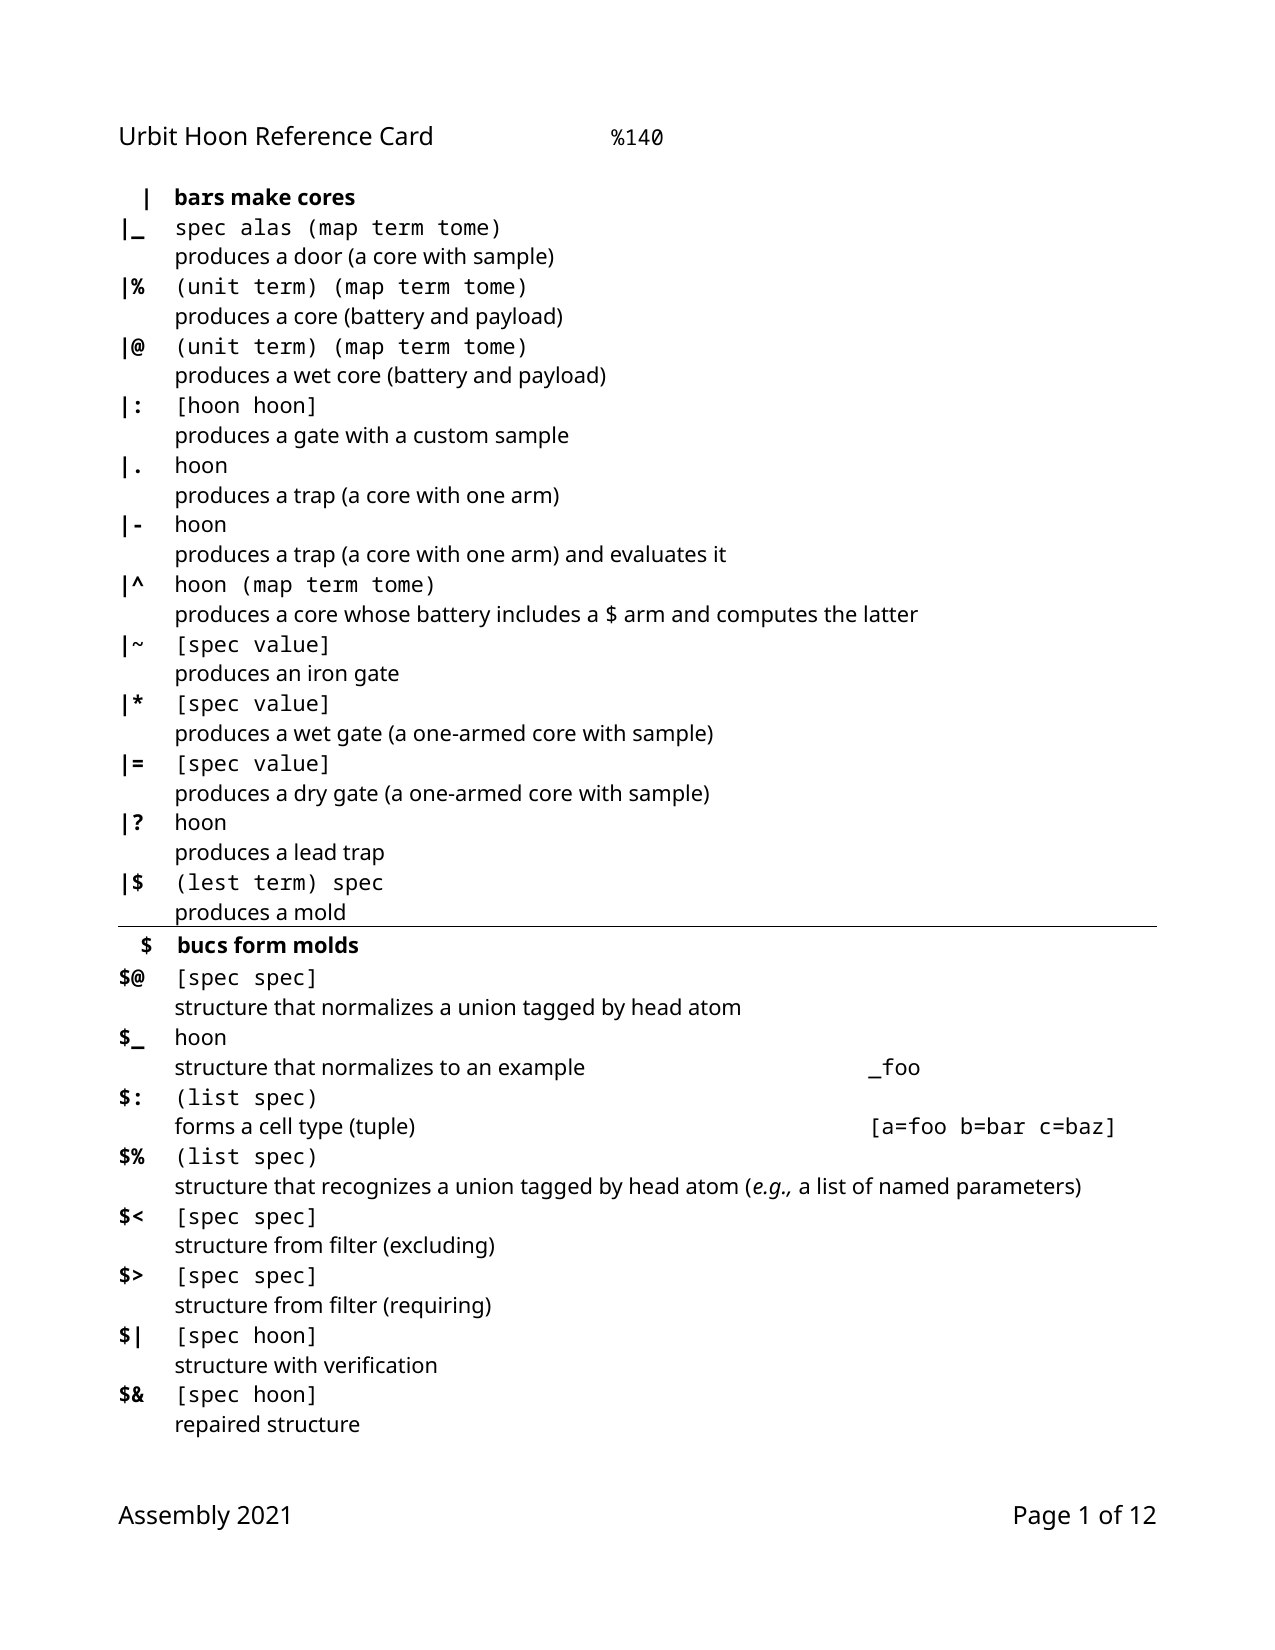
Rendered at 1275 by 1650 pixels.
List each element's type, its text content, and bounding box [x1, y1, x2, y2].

table_cell produces a mold [174, 897, 1157, 926]
table_cell [118, 1409, 174, 1439]
table_cell |_ [118, 211, 174, 241]
table_cell [118, 1171, 174, 1201]
table_cell produces a core (battery and payload) [174, 301, 1157, 331]
table_cell structure that recognizes a union tagged by head atom (e.g., a list of named parameters) [174, 1171, 1157, 1201]
table_cell |$ [118, 867, 174, 897]
table_cell [868, 1141, 1157, 1171]
table_cell [spec value] [174, 748, 1157, 777]
table_cell [spec spec] [174, 963, 1157, 992]
table_cell |* [118, 688, 174, 718]
table_cell produces a trap (a core with one arm) [174, 480, 1157, 509]
table_cell |- [118, 509, 174, 539]
table_cell repaired structure [174, 1409, 1157, 1439]
table_cell [118, 1111, 174, 1141]
table_cell $@ [118, 963, 174, 992]
table_cell [spec value] [174, 688, 1157, 718]
table_cell |% [118, 271, 174, 301]
table_cell [118, 1052, 174, 1082]
table_cell [spec hoon] [174, 1380, 1157, 1409]
table_cell |? [118, 807, 174, 837]
table_cell produces a wet gate (a one-armed core with sample) [174, 718, 1157, 748]
table_cell structure from filter (excluding) [174, 1231, 1157, 1260]
table_cell |= [118, 748, 174, 777]
table_cell produces a gate with a custom sample [174, 420, 1157, 450]
table_cell forms a cell type (tuple) [174, 1111, 868, 1141]
table_cell [118, 480, 174, 509]
table_cell [118, 301, 174, 331]
table_cell $_ [118, 1022, 174, 1052]
table_cell spec alas (map term tome) [174, 211, 1157, 241]
table_cell [118, 241, 174, 271]
table_cell [hoon hoon] [174, 390, 1157, 420]
table_cell [118, 360, 174, 390]
table_cell hoon (map term tome) [174, 569, 1157, 599]
table_cell structure from filter (requiring) [174, 1290, 1157, 1320]
table_cell [868, 1022, 1157, 1052]
table_cell structure that normalizes a union tagged by head atom [174, 992, 1157, 1022]
table_cell hoon [174, 807, 1157, 837]
table_cell [118, 599, 174, 628]
table_cell [118, 1350, 174, 1379]
table_cell produces a trap (a core with one arm) and evaluates it [174, 539, 1157, 569]
table_cell (unit term) (map term tome) [174, 331, 1157, 360]
table_cell $& [118, 1380, 174, 1409]
table_cell $% [118, 1141, 174, 1171]
table_cell (list spec) [174, 1082, 868, 1111]
table_cell [118, 992, 174, 1022]
table_cell hoon [174, 450, 1157, 479]
table_cell |: [118, 390, 174, 420]
table_cell [spec spec] [174, 1260, 1157, 1290]
table_cell [118, 897, 174, 926]
table_cell |~ [118, 629, 174, 658]
table_cell (lest term) spec [174, 867, 1157, 897]
table_cell [118, 837, 174, 867]
table_cell [118, 778, 174, 807]
table_cell [868, 1082, 1157, 1111]
table_cell |^ [118, 569, 174, 599]
table_cell [a=foo b=bar c=baz] [868, 1111, 1157, 1141]
table_cell produces a lead trap [174, 837, 1157, 867]
table_cell [118, 1231, 174, 1260]
table_cell structure that normalizes to an example [174, 1052, 868, 1082]
table_cell [118, 658, 174, 688]
table_cell _foo [868, 1052, 1157, 1082]
table_cell $> [118, 1260, 174, 1290]
table_cell $ [118, 927, 174, 962]
table_cell produces a wet core (battery and payload) [174, 360, 1157, 390]
table_cell structure with verification [174, 1350, 1157, 1379]
table_cell produces an iron gate [174, 658, 1157, 688]
table_cell (list spec) [174, 1141, 868, 1171]
table_cell $< [118, 1201, 174, 1231]
table_header bars make cores [174, 182, 1157, 211]
table_cell hoon [174, 1022, 868, 1052]
table_cell [spec hoon] [174, 1320, 1157, 1350]
table_cell [118, 539, 174, 569]
table_cell produces a dry gate (a one-armed core with sample) [174, 778, 1157, 807]
table_cell (unit term) (map term tome) [174, 271, 1157, 301]
table_cell [spec spec] [174, 1201, 1157, 1231]
table_cell |@ [118, 331, 174, 360]
table_cell $| [118, 1320, 174, 1350]
table_cell [spec value] [174, 629, 1157, 658]
table_cell |. [118, 450, 174, 479]
table_cell hoon [174, 509, 1157, 539]
table_cell $: [118, 1082, 174, 1111]
table_cell [118, 420, 174, 450]
table_cell [118, 1290, 174, 1320]
table_cell [118, 718, 174, 748]
table_header | [118, 182, 174, 211]
table_cell bucs form molds [174, 927, 1157, 962]
table_cell produces a core whose battery includes a $ arm and computes the latter [174, 599, 1157, 628]
table_cell produces a door (a core with sample) [174, 241, 1157, 271]
